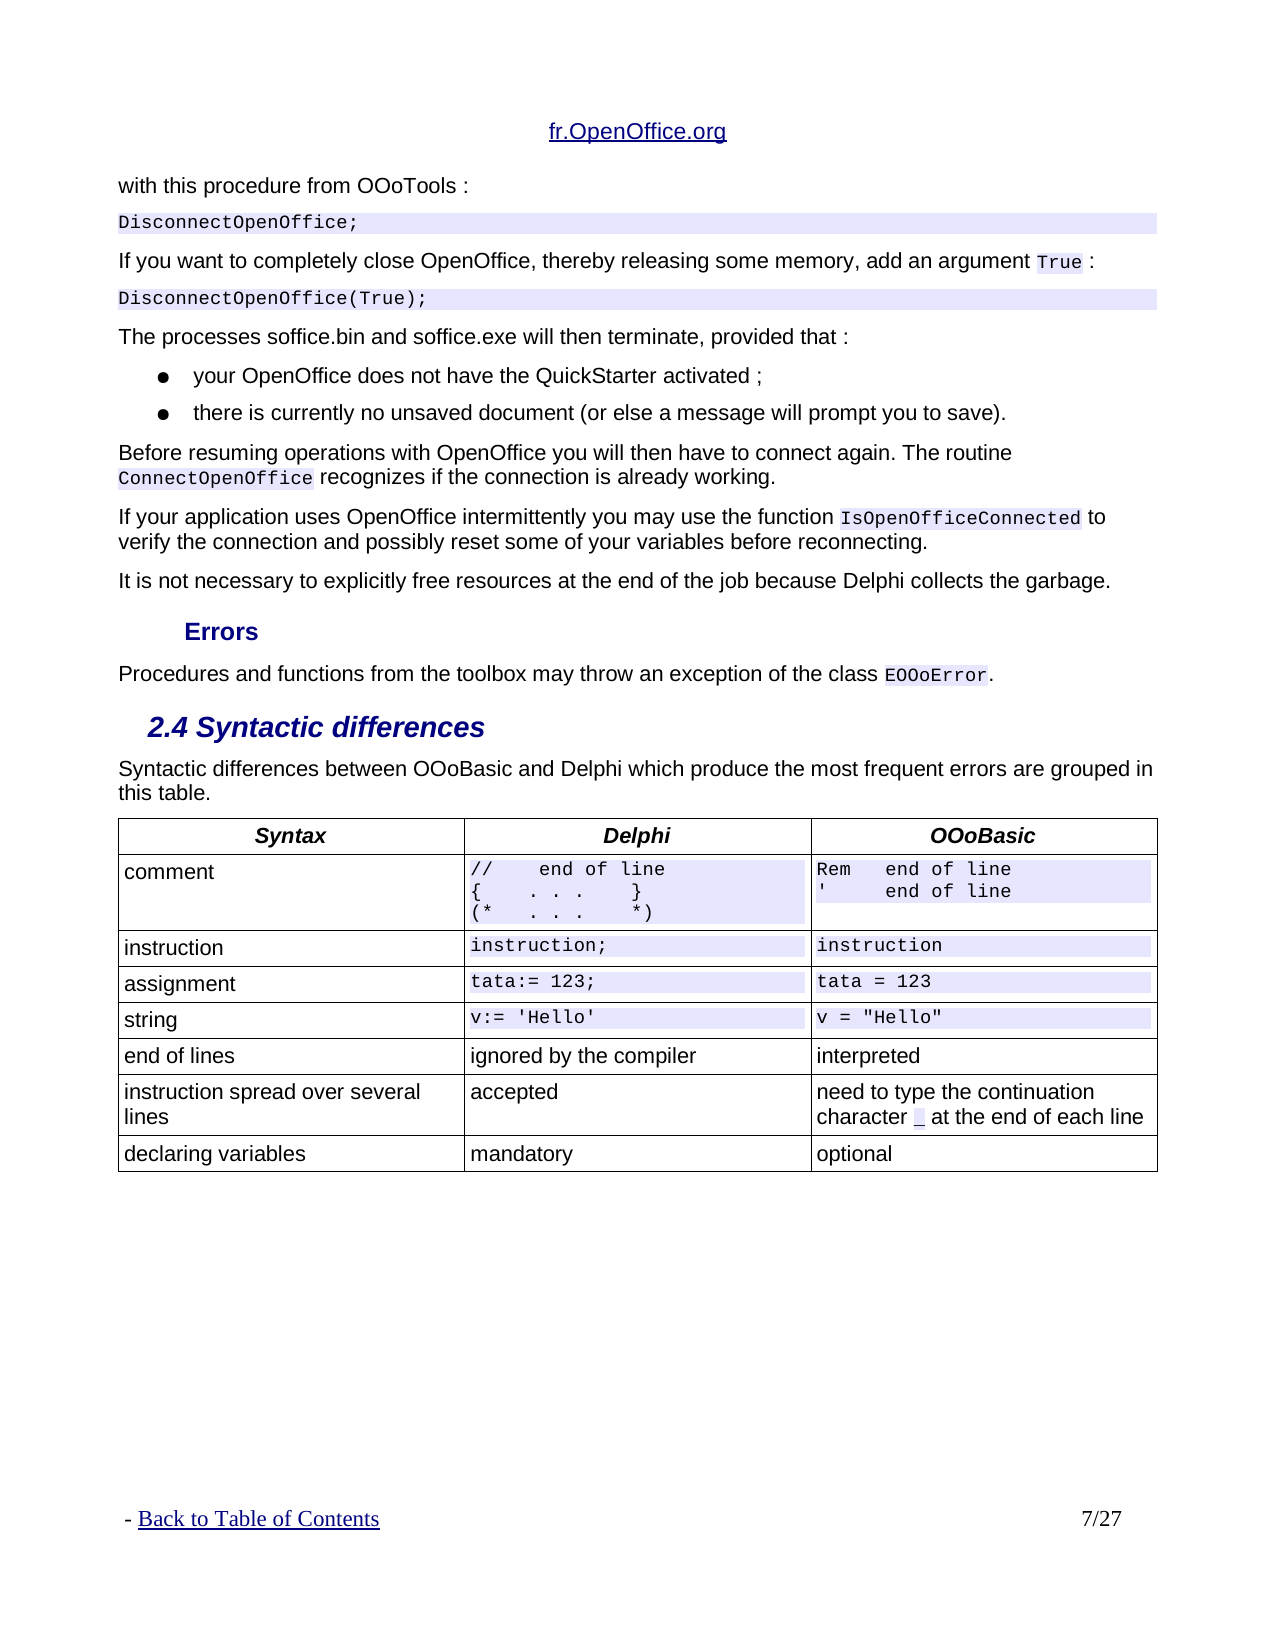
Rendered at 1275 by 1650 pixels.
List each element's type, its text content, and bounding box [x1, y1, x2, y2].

table_cell interpreted [812, 1039, 1157, 1074]
table_cell instruction; [465, 931, 811, 966]
table_cell tata = 123 [812, 967, 1157, 1002]
text Before resuming operations with OpenOffice you will then have to connect again. The routine ConnectOpenOffice recognizes if the connection is already working. [118, 440, 1157, 490]
table_cell need to type the continuation character _ at the end of each line [812, 1075, 1157, 1135]
table_cell comment [119, 855, 464, 930]
text with this procedure from OOoTools : [118, 174, 1157, 198]
table_cell accepted [465, 1075, 811, 1135]
table_cell v = "Hello" [812, 1003, 1157, 1038]
table_cell instruction spread over several lines [119, 1075, 464, 1135]
table_cell Rem end of line ' end of line [812, 855, 1157, 930]
list there is currently no unsaved document (or else a message will prompt you to save). [156, 401, 1157, 425]
table_cell mandatory [465, 1136, 811, 1171]
table_cell optional [812, 1136, 1157, 1171]
table_cell instruction [812, 931, 1157, 966]
text DisconnectOpenOffice; [118, 213, 1157, 234]
text If your application uses OpenOffice intermittently you may use the function IsOpenOfficeConnected to verify the connection and possibly reset some of your variables before reconnecting. [118, 504, 1157, 554]
table_cell string [119, 1003, 464, 1038]
text Procedures and functions from the toolbox may throw an exception of the class EOOoError. [118, 661, 1157, 686]
list your OpenOffice does not have the QuickStarter activated ; [156, 364, 1157, 388]
table_cell ignored by the compiler [465, 1039, 811, 1074]
table_header Syntax [119, 819, 464, 854]
table_cell declaring variables [119, 1136, 464, 1171]
table_cell tata:= 123; [465, 967, 811, 1002]
text If you want to completely close OpenOffice, thereby releasing some memory, add an argument True : [118, 249, 1157, 274]
table_header Delphi [465, 819, 811, 854]
subtitle Errors [177, 618, 1157, 646]
text Syntactic differences between OOoBasic and Delphi which produce the most frequent errors are grouped in this table. [118, 756, 1157, 805]
table_cell assignment [119, 967, 464, 1002]
text DisconnectOpenOffice(True); [118, 289, 1157, 310]
table_cell end of lines [119, 1039, 464, 1074]
subtitle Syntactic differences [148, 711, 1157, 744]
table_cell instruction [119, 931, 464, 966]
table_cell // end of line { . . . } (* . . . *) [465, 855, 811, 930]
table_header OOoBasic [812, 819, 1157, 854]
text The processes soffice.bin and soffice.exe will then terminate, provided that : [118, 325, 1157, 349]
text It is not necessary to explicitly free resources at the end of the job because Delphi collects the garbage. [118, 569, 1157, 593]
table_cell v:= 'Hello' [465, 1003, 811, 1038]
